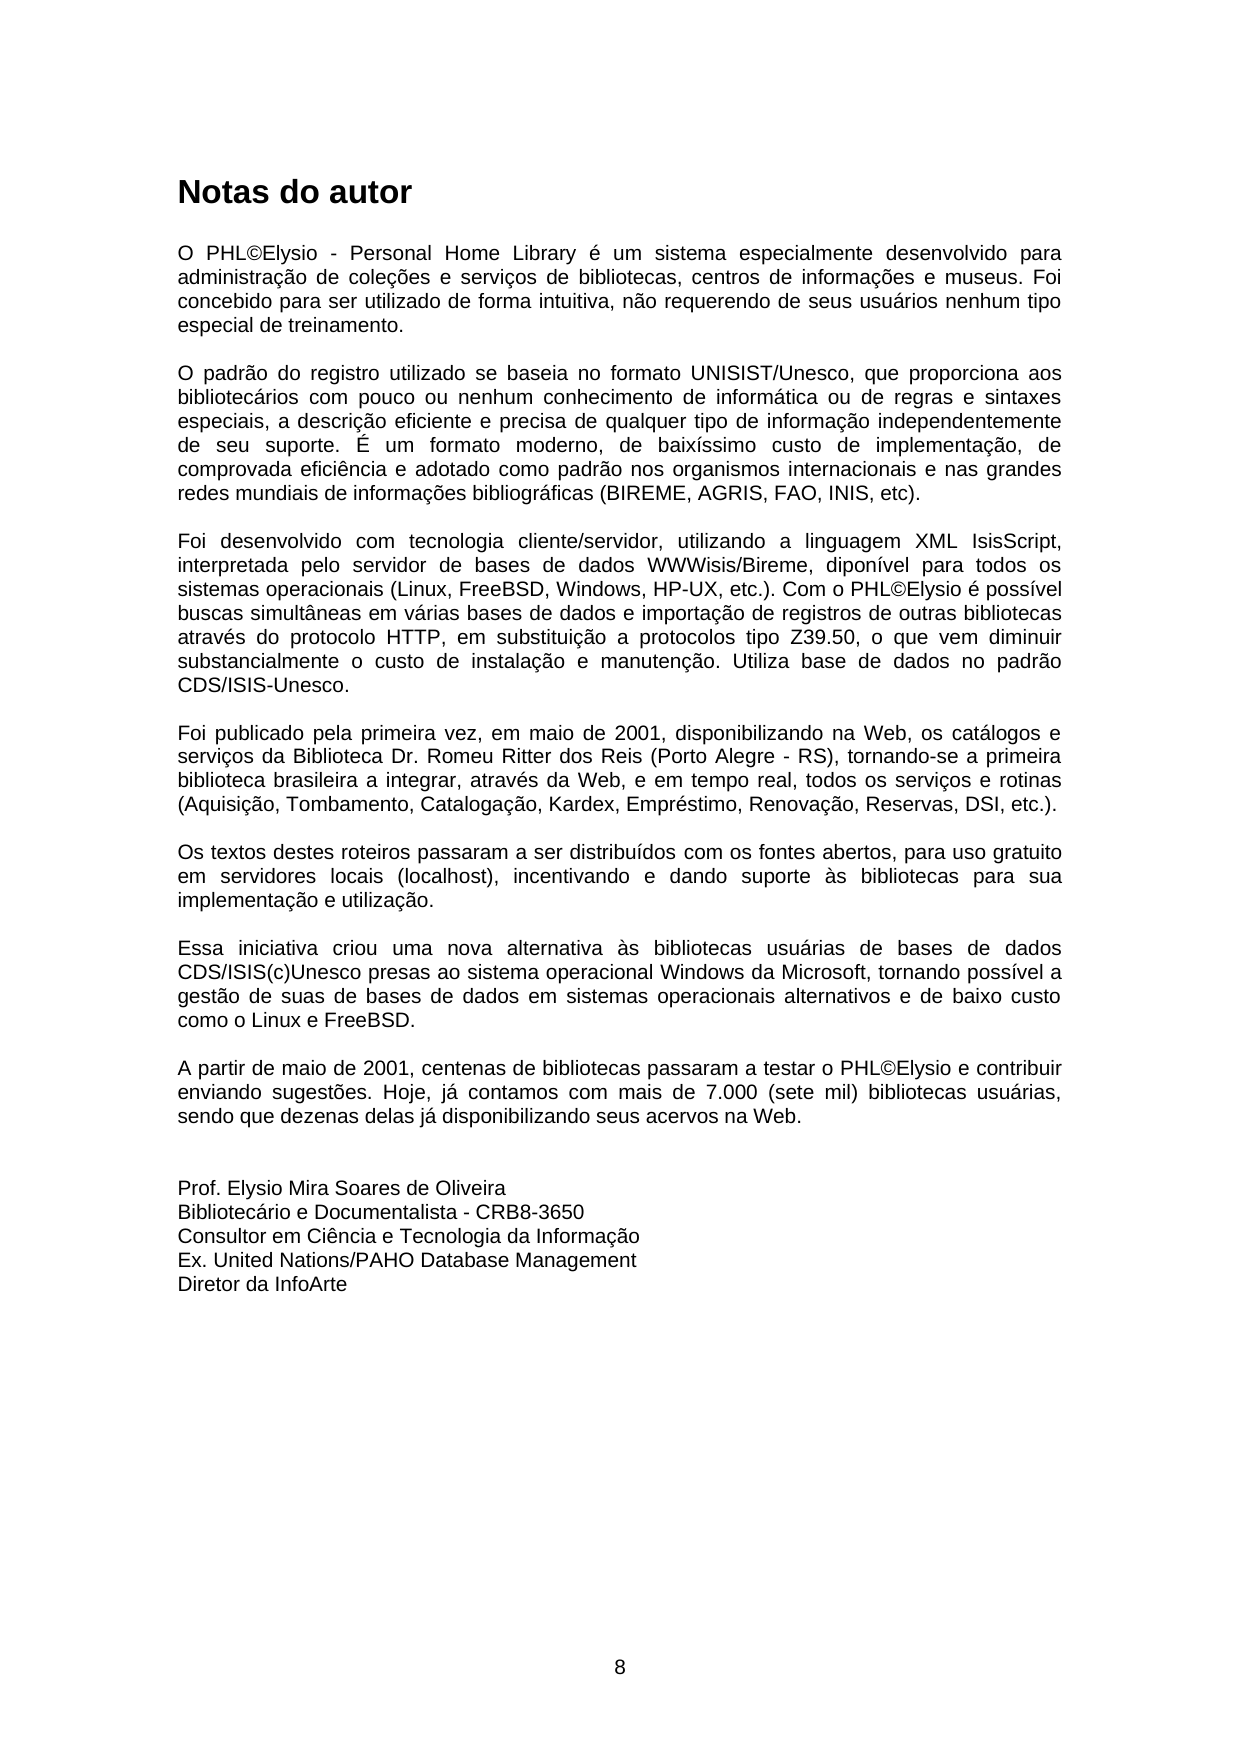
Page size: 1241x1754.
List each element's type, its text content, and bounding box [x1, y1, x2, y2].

text Prof. Elysio Mira Soares de Oliveira [177, 1176, 1063, 1199]
text O padrão do registro utilizado se baseia no formato UNISIST/Unesco, que proporciona aos bibliotecários com pouco ou nenhum conhecimento de informática ou de regras e sintaxes especiais, a descrição eficiente e precisa de qualquer tipo de informação independentemente de seu suporte. É um formato moderno, de baixíssimo custo de implementação, de comprovada eficiência e adotado como padrão nos organismos internacionais e nas grandes redes mundiais de informações bibliográficas (BIREME, AGRIS, FAO, INIS, etc). [177, 361, 1063, 505]
text Foi publicado pela primeira vez, em maio de 2001, disponibilizando na Web, os catálogos e serviços da Biblioteca Dr. Romeu Ritter dos Reis (Porto Alegre - RS), tornando-se a primeira biblioteca brasileira a integrar, através da Web, e em tempo real, todos os serviços e rotinas (Aquisição, Tombamento, Catalogação, Kardex, Empréstimo, Renovação, Reservas, DSI, etc.). [177, 720, 1063, 816]
text Bibliotecário e Documentalista - CRB8-3650 [177, 1199, 1063, 1223]
subtitle Notas do autor [177, 173, 1063, 211]
text A partir de maio de 2001, centenas de bibliotecas passaram a testar o PHL©Elysio e contribuir enviando sugestões. Hoje, já contamos com mais de 7.000 (sete mil) bibliotecas usuárias, sendo que dezenas delas já disponibilizando seus acervos na Web. [177, 1056, 1063, 1128]
text Foi desenvolvido com tecnologia cliente/servidor, utilizando a linguagem XML IsisScript, interpretada pelo servidor de bases de dados WWWisis/Bireme, diponível para todos os sistemas operacionais (Linux, FreeBSD, Windows, HP-UX, etc.). Com o PHL©Elysio é possível buscas simultâneas em várias bases de dados e importação de registros de outras bibliotecas através do protocolo HTTP, em substituição a protocolos tipo Z39.50, o que vem diminuir substancialmente o custo de instalação e manutenção. Utiliza base de dados no padrão CDS/ISIS-Unesco. [177, 529, 1063, 696]
text Os textos destes roteiros passaram a ser distribuídos com os fontes abertos, para uso gratuito em servidores locais (localhost), incentivando e dando suporte às bibliotecas para sua implementação e utilização. [177, 840, 1063, 912]
text Diretor da InfoArte [177, 1271, 1063, 1295]
text O PHL©Elysio - Personal Home Library é um sistema especialmente desenvolvido para administração de coleções e serviços de bibliotecas, centros de informações e museus. Foi concebido para ser utilizado de forma intuitiva, não requerendo de seus usuários nenhum tipo especial de treinamento. [177, 241, 1063, 337]
text Essa iniciativa criou uma nova alternativa às bibliotecas usuárias de bases de dados CDS/ISIS(c)Unesco presas ao sistema operacional Windows da Microsoft, tornando possível a gestão de suas de bases de dados em sistemas operacionais alternativos e de baixo custo como o Linux e FreeBSD. [177, 936, 1063, 1032]
text Ex. United Nations/PAHO Database Management [177, 1247, 1063, 1271]
text Consultor em Ciência e Tecnologia da Informação [177, 1223, 1063, 1247]
